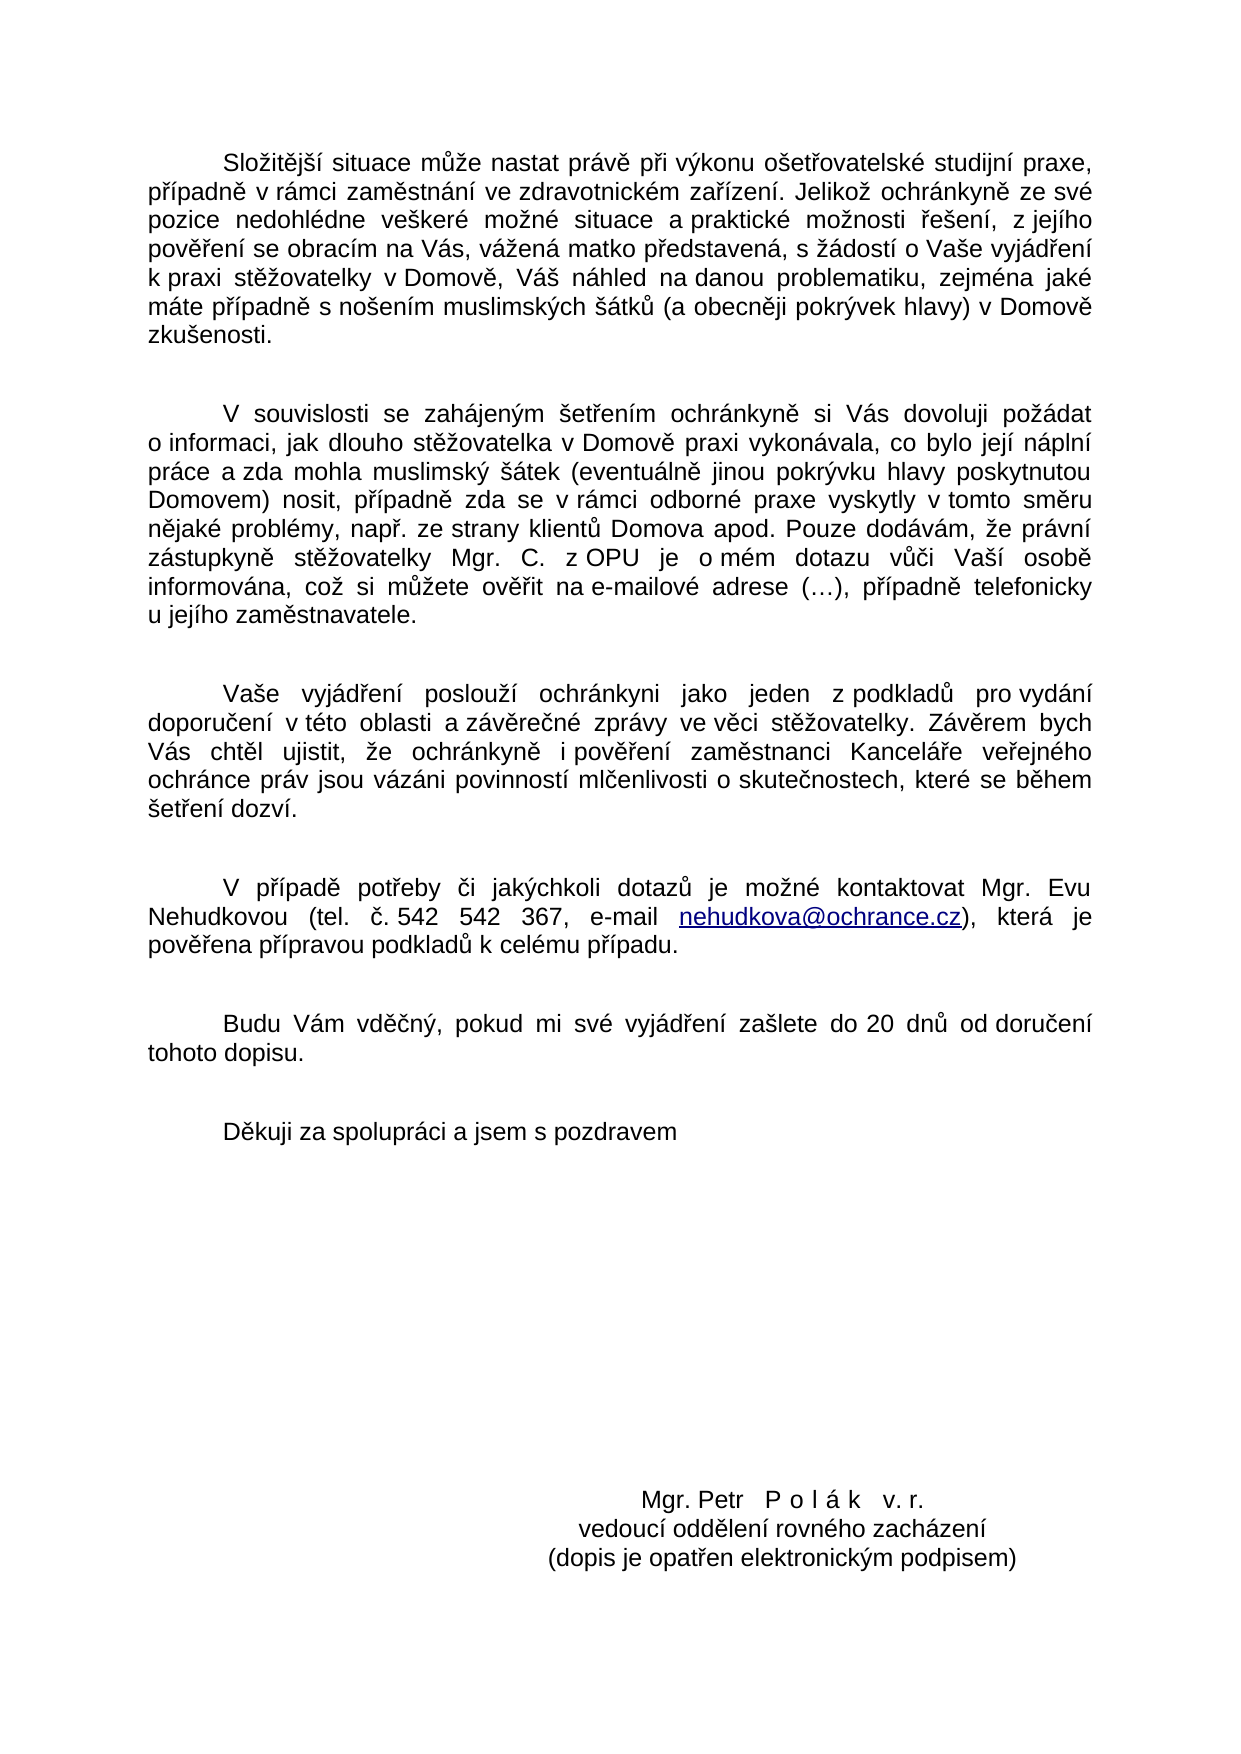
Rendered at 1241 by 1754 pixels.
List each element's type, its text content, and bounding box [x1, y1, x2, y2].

text V případě potřeby či jakýchkoli dotazů je možné kontaktovat Mgr. Evu Nehudkovou (tel. č. 542 542 367, e-mail nehudkova@ochrance.cz), která je pověřena přípravou podkladů k celému případu. [148, 873, 1092, 959]
text Budu Vám vděčný, pokud mi své vyjádření zašlete do 20 dnů od doručení tohoto dopisu. [148, 1009, 1092, 1066]
text Mgr. Petr Polák v. r. [473, 1485, 1092, 1514]
text V souvislosti se zahájeným šetřením ochránkyně si Vás dovoluji požádat o informaci, jak dlouho stěžovatelka v Domově praxi vykonávala, co bylo její náplní práce a zda mohla muslimský šátek (eventuálně jinou pokrývku hlavy poskytnutou Domovem) nosit, případně zda se v rámci odborné praxe vyskytly v tomto směru nějaké problémy, např. ze strany klientů Domova apod. Pouze dodávám, že právní zástupkyně stěžovatelky Mgr. C. z OPU je o mém dotazu vůči Vaší osobě informována, což si můžete ověřit na e-mailové adrese (…), případně telefonicky u jejího zaměstnavatele. [148, 399, 1092, 629]
text Děkuji za spolupráci a jsem s pozdravem [148, 1116, 1092, 1145]
text Vaše vyjádření poslouží ochránkyni jako jeden z podkladů pro vydání doporučení v této oblasti a závěrečné zprávy ve věci stěžovatelky. Závěrem bych Vás chtěl ujistit, že ochránkyně i pověření zaměstnanci Kanceláře veřejného ochránce práv jsou vázáni povinností mlčenlivosti o skutečnostech, které se během šetření dozví. [148, 679, 1092, 823]
text Složitější situace může nastat právě při výkonu ošetřovatelské studijní praxe, případně v rámci zaměstnání ve zdravotnickém zařízení. Jelikož ochránkyně ze své pozice nedohlédne veškeré možné situace a praktické možnosti řešení, z jejího pověření se obracím na Vás, vážená matko představená, s žádostí o Vaše vyjádření k praxi stěžovatelky v Domově, Váš náhled na danou problematiku, zejména jaké máte případně s nošením muslimských šátků (a obecněji pokrývek hlavy) v Domově zkušenosti. [148, 148, 1092, 349]
text (dopis je opatřen elektronickým podpisem) [473, 1543, 1092, 1571]
text vedoucí oddělení rovného zacházení [473, 1514, 1092, 1543]
